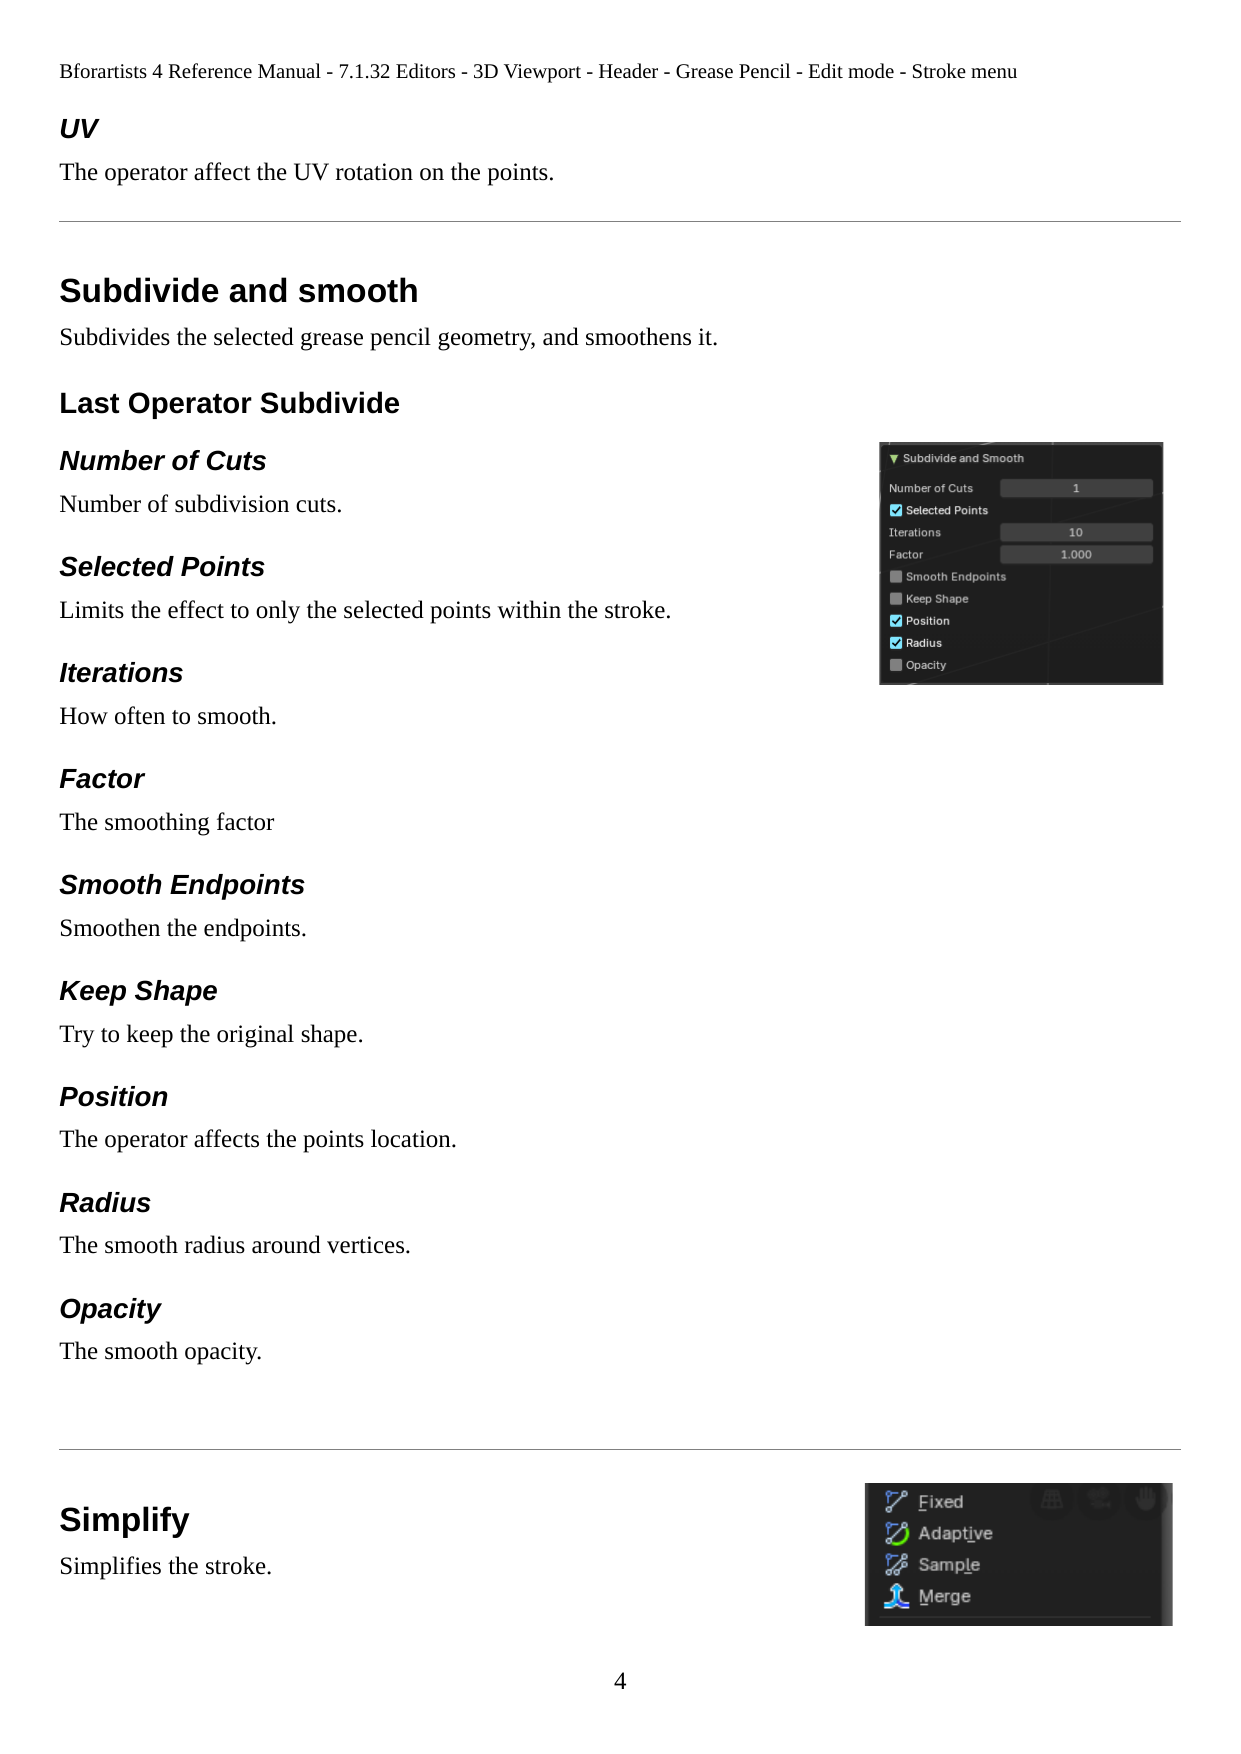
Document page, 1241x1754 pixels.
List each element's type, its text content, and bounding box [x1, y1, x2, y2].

subtitle Opacity [59, 1292, 1181, 1324]
subtitle UV [59, 113, 1181, 144]
subtitle Number of Cuts [59, 444, 879, 476]
subtitle Keep Shape [59, 974, 1181, 1006]
subtitle Position [59, 1080, 1181, 1112]
picture [864, 1483, 1173, 1626]
text Number of subdivision cuts. [59, 489, 879, 518]
subtitle Radius [59, 1186, 1181, 1218]
text The smoothing factor [59, 807, 1181, 836]
subtitle Selected Points [59, 551, 879, 582]
text The operator affect the UV rotation on the points. [59, 157, 1181, 186]
subtitle [1173, 1499, 1181, 1538]
subtitle Iterations [59, 656, 1181, 688]
text The operator affects the points location. [59, 1124, 1181, 1153]
subtitle Subdivide and smooth [59, 271, 1181, 310]
picture [879, 442, 1164, 685]
text Try to keep the original shape. [59, 1019, 1181, 1047]
subtitle Last Operator Subdivide [59, 386, 1181, 419]
subtitle [1164, 551, 1181, 582]
text How often to smooth. [59, 701, 1181, 729]
text The smooth radius around vertices. [59, 1231, 1181, 1259]
subtitle Smooth Endpoints [59, 868, 1181, 900]
text Limits the effect to only the selected points within the stroke. [59, 595, 879, 624]
text Simplifies the stroke. [59, 1551, 864, 1579]
text Smoothen the endpoints. [59, 913, 1181, 941]
subtitle [1164, 444, 1181, 476]
subtitle Simplify [59, 1499, 864, 1538]
subtitle Factor [59, 762, 1181, 794]
text Subdivides the selected grease pencil geometry, and smoothens it. [59, 322, 1181, 351]
text The smooth opacity. [59, 1336, 1181, 1365]
